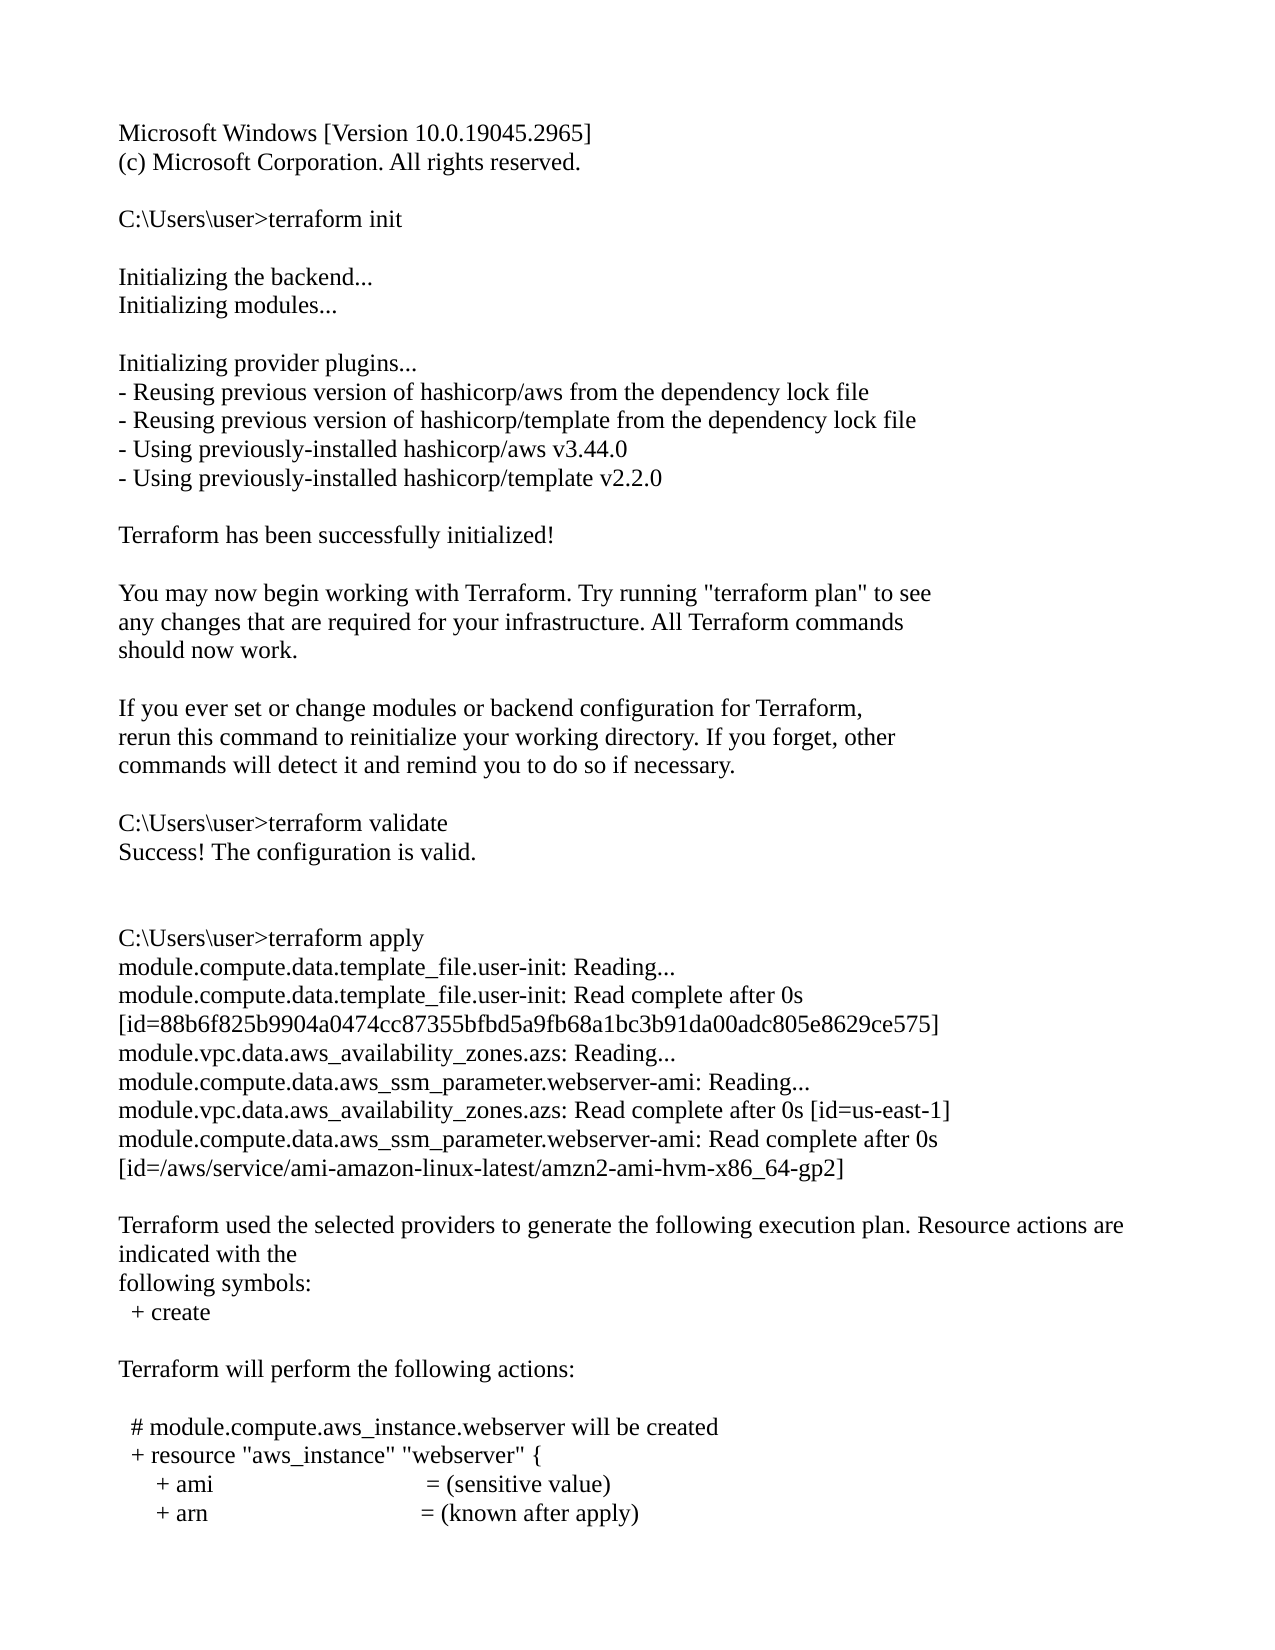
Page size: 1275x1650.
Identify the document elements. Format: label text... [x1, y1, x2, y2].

text If you ever set or change modules or backend configuration for Terraform, [118, 693, 1157, 722]
text commands will detect it and remind you to do so if necessary. [118, 751, 1157, 779]
text module.compute.data.template_file.user-init: Read complete after 0s [id=88b6f825b9904a0474cc87355bfbd5a9fb68a1bc3b91da00adc805e8629ce575] [118, 981, 1157, 1038]
text Terraform has been successfully initialized! [118, 521, 1157, 549]
text Success! The configuration is valid. [118, 837, 1157, 866]
text + resource "aws_instance" "webserver" { [118, 1441, 1157, 1469]
text module.compute.data.template_file.user-init: Reading... [118, 952, 1157, 981]
text + arn = (known after apply) [118, 1498, 1157, 1527]
text Initializing the backend... [118, 262, 1157, 291]
text - Using previously-installed hashicorp/template v2.2.0 [118, 463, 1157, 492]
text Terraform will perform the following actions: [118, 1354, 1157, 1383]
text Initializing modules... [118, 291, 1157, 319]
text - Using previously-installed hashicorp/aws v3.44.0 [118, 434, 1157, 463]
text module.compute.data.aws_ssm_parameter.webserver-ami: Read complete after 0s [id=/aws/service/ami-amazon-linux-latest/amzn2-ami-hvm-x86_64-gp2] [118, 1124, 1157, 1182]
text Terraform used the selected providers to generate the following execution plan. Resource actions are indicated with the [118, 1211, 1157, 1268]
text C:\Users\user>terraform apply [118, 923, 1157, 952]
text - Reusing previous version of hashicorp/template from the dependency lock file [118, 406, 1157, 434]
text You may now begin working with Terraform. Try running "terraform plan" to see [118, 578, 1157, 607]
text (c) Microsoft Corporation. All rights reserved. [118, 147, 1157, 176]
text module.compute.data.aws_ssm_parameter.webserver-ami: Reading... [118, 1067, 1157, 1096]
text - Reusing previous version of hashicorp/aws from the dependency lock file [118, 377, 1157, 406]
text any changes that are required for your infrastructure. All Terraform commands [118, 607, 1157, 636]
text following symbols: [118, 1268, 1157, 1297]
text module.vpc.data.aws_availability_zones.azs: Reading... [118, 1038, 1157, 1067]
text rerun this command to reinitialize your working directory. If you forget, other [118, 722, 1157, 751]
text + create [118, 1297, 1157, 1326]
text Initializing provider plugins... [118, 348, 1157, 377]
text should now work. [118, 636, 1157, 664]
text + ami = (sensitive value) [118, 1469, 1157, 1498]
text module.vpc.data.aws_availability_zones.azs: Read complete after 0s [id=us-east-1] [118, 1096, 1157, 1124]
text Microsoft Windows [Version 10.0.19045.2965] [118, 118, 1157, 147]
text C:\Users\user>terraform validate [118, 808, 1157, 837]
text C:\Users\user>terraform init [118, 204, 1157, 233]
text # module.compute.aws_instance.webserver will be created [118, 1412, 1157, 1441]
